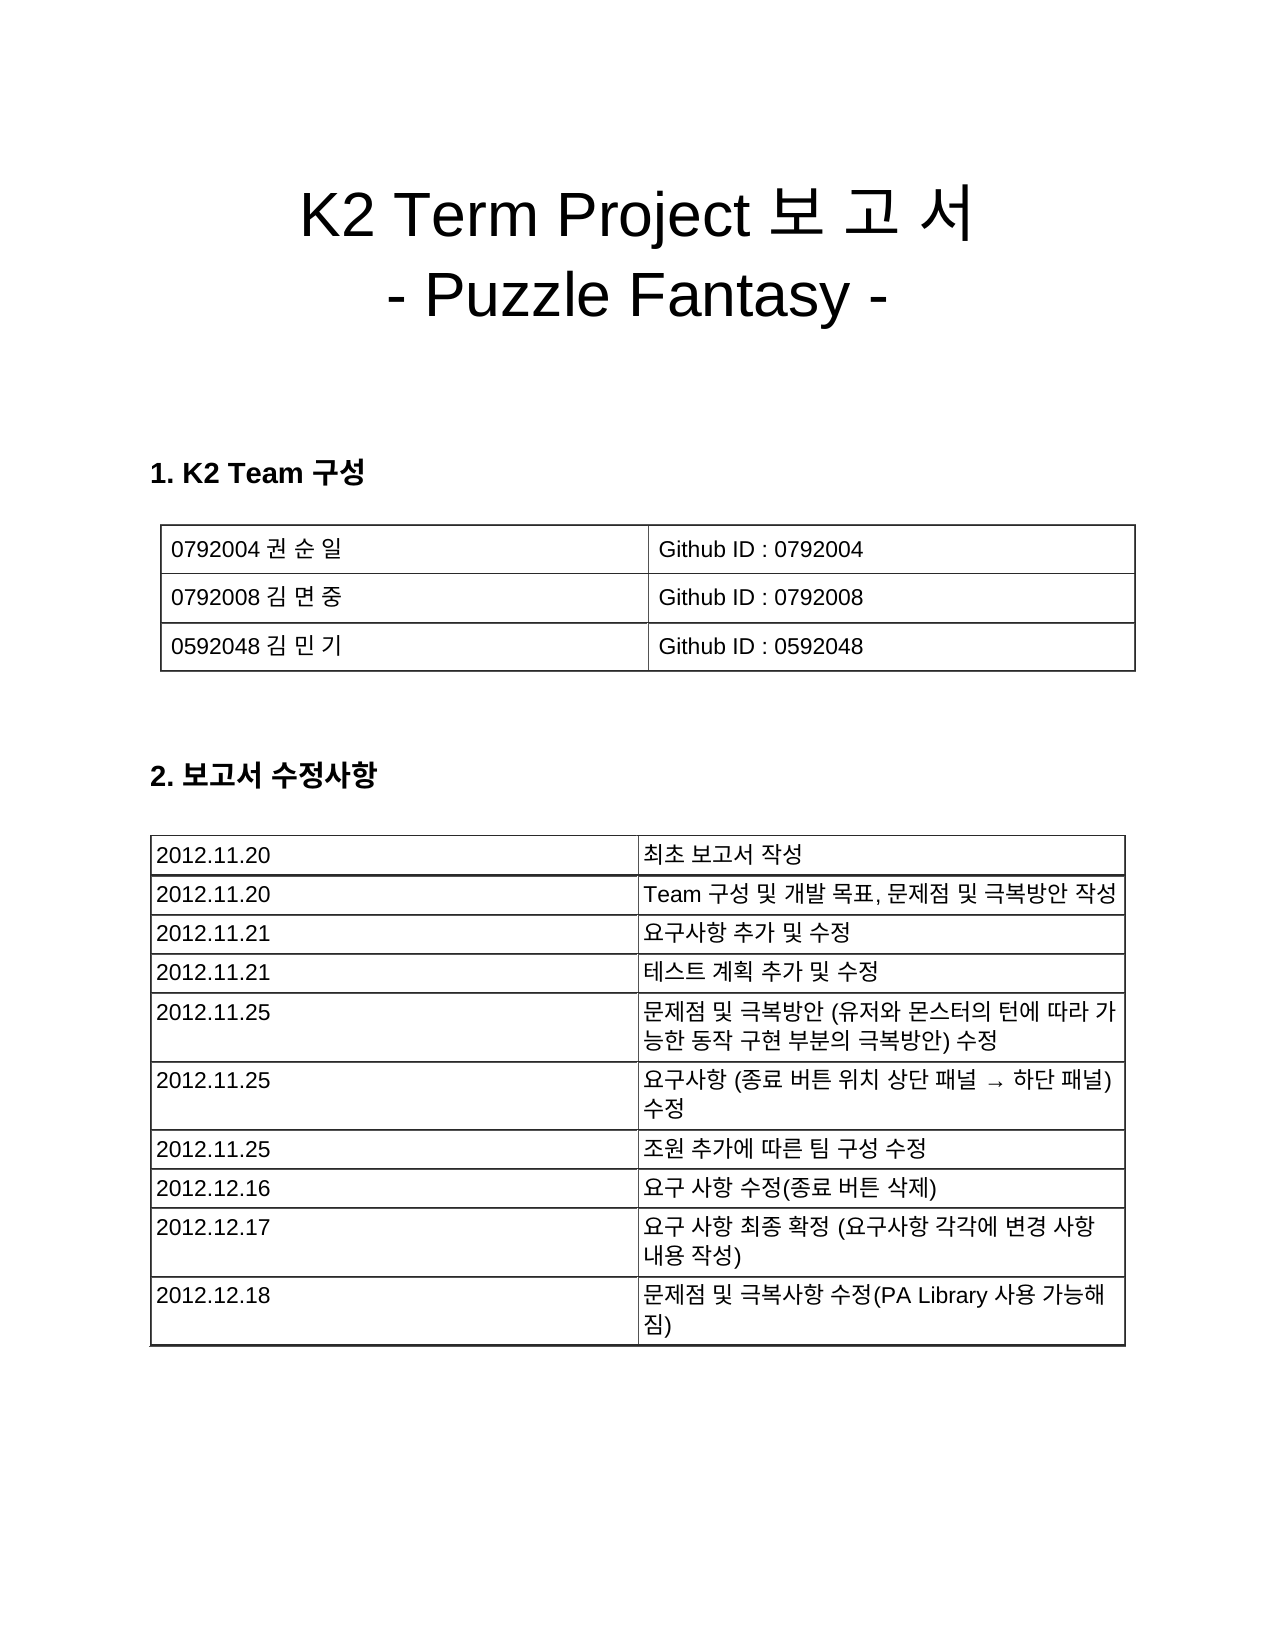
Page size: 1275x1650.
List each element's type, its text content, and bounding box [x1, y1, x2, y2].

table_cell 2012.11.25 [152, 994, 637, 1060]
table_cell 요구사항 (종료 버튼 위치 상단 패널 → 하단 패널) 수정 [639, 1063, 1124, 1128]
table_cell 2012.11.21 [152, 916, 637, 952]
table_cell Github ID : 0592048 [649, 624, 1134, 670]
text K2 Term Project 보 고 서 [150, 179, 1125, 249]
table_cell 요구사항 추가 및 수정 [639, 916, 1124, 952]
table_cell 요구 사항 수정(종료 버튼 삭제) [639, 1170, 1124, 1207]
table_cell 2012.12.18 [152, 1278, 637, 1344]
table_header 2012.11.20 [152, 837, 637, 874]
text 1. K2 Team 구성 [150, 457, 1125, 490]
table_cell 2012.11.25 [152, 1131, 637, 1168]
table_header 0792004 권 순 일 [162, 527, 647, 573]
table_cell 2012.12.17 [152, 1209, 637, 1275]
table_header Github ID : 0792004 [649, 527, 1134, 573]
text 2. 보고서 수정사항 [150, 760, 1125, 792]
table_cell 조원 추가에 따른 팀 구성 수정 [639, 1131, 1124, 1168]
table_header 최초 보고서 작성 [639, 837, 1124, 874]
table_cell 2012.11.21 [152, 955, 637, 991]
table_cell 0792008 김 면 중 [162, 575, 647, 621]
table_cell 요구 사항 최종 확정 (요구사항 각각에 변경 사항 내용 작성) [639, 1209, 1124, 1275]
table_cell Github ID : 0792008 [649, 575, 1134, 621]
text - Puzzle Fantasy - [150, 259, 1125, 329]
table_cell Team 구성 및 개발 목표, 문제점 및 극복방안 작성 [639, 877, 1124, 913]
table_cell 문제점 및 극복방안 (유저와 몬스터의 턴에 따라 가능한 동작 구현 부분의 극복방안) 수정 [639, 994, 1124, 1060]
table_cell 문제점 및 극복사항 수정(PA Library 사용 가능해짐) [639, 1278, 1124, 1344]
table_cell 2012.11.25 [152, 1063, 637, 1128]
table_cell 테스트 계획 추가 및 수정 [639, 955, 1124, 991]
table_cell 0592048 김 민 기 [162, 624, 647, 670]
table_cell 2012.12.16 [152, 1170, 637, 1207]
table_cell 2012.11.20 [152, 877, 637, 913]
